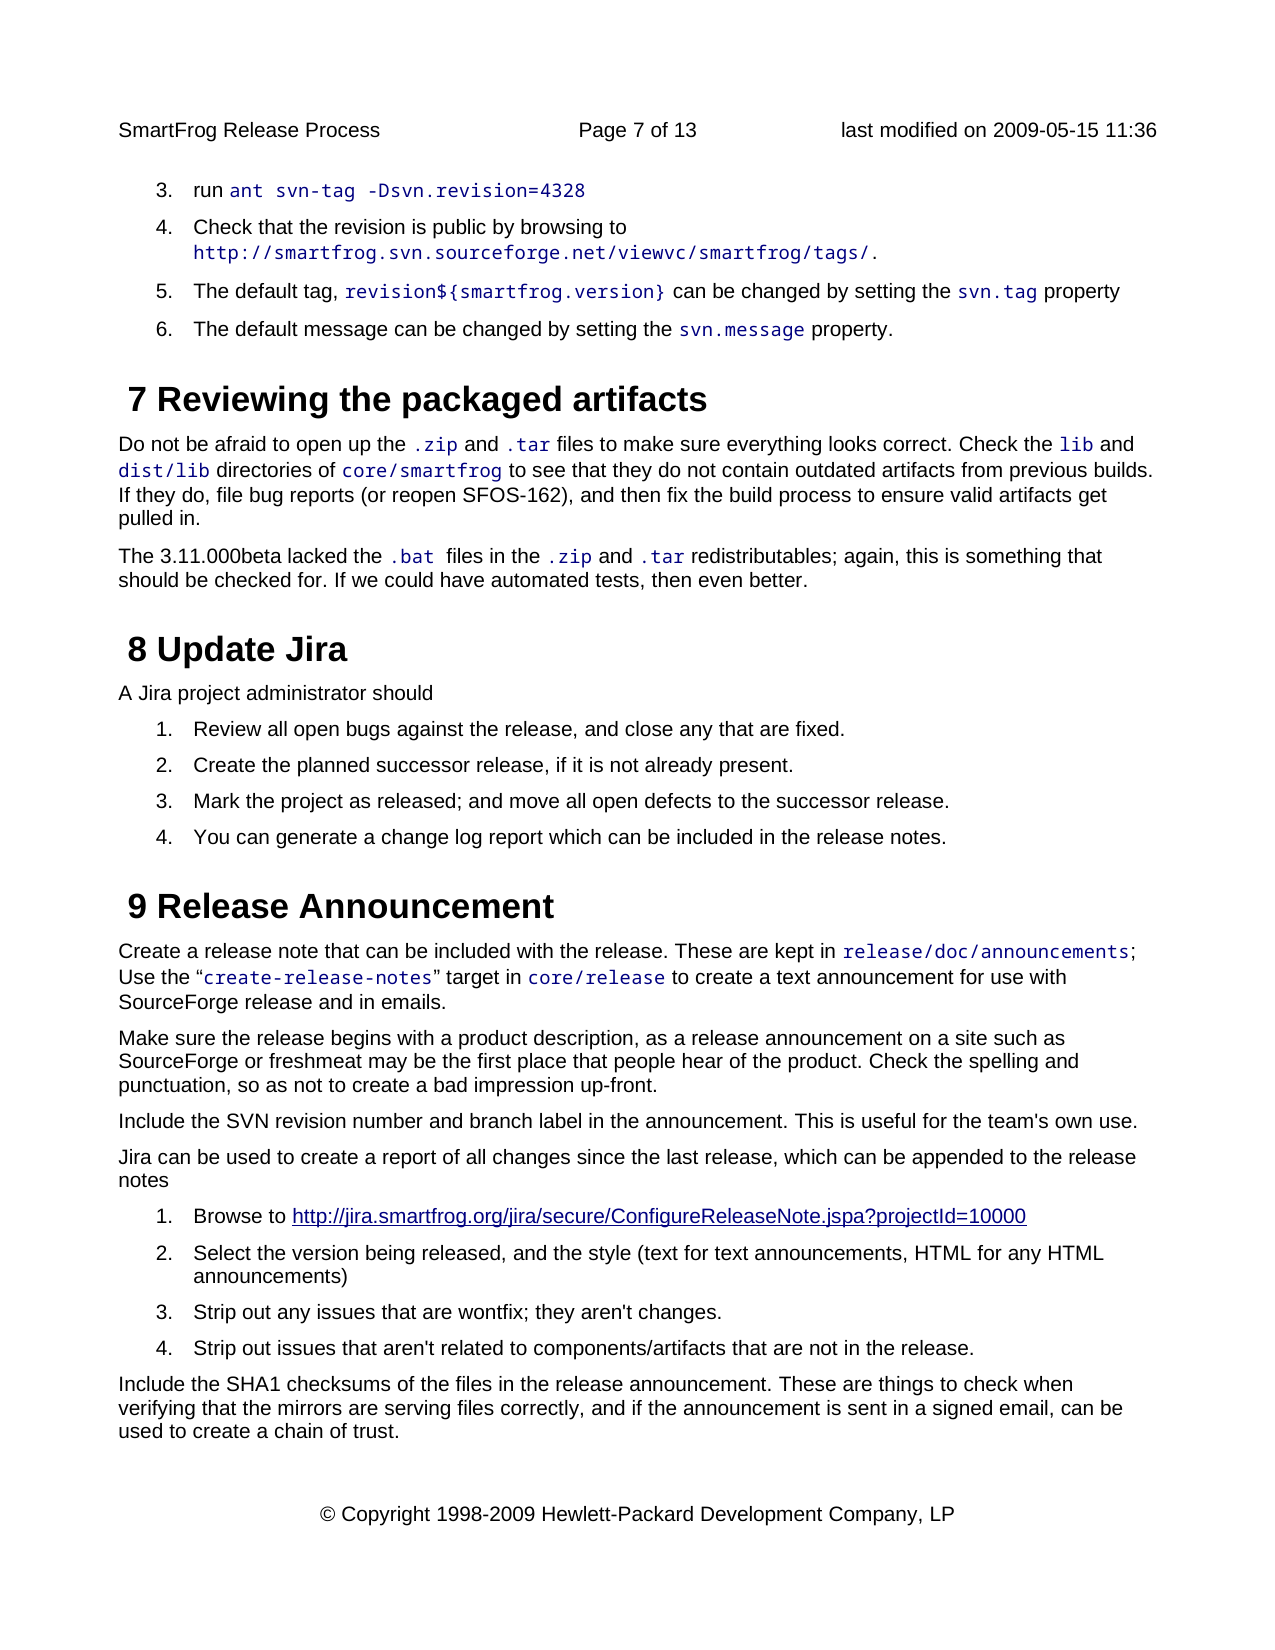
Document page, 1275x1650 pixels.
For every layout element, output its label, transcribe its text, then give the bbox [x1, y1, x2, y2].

list Select the version being released, and the style (text for text announcements, HTML for any HTML announcements) [156, 1241, 1157, 1288]
text Include the SVN revision number and branch label in the announcement. This is useful for the team's own use. [118, 1109, 1157, 1133]
list Review all open bugs against the release, and close any that are fixed. [156, 717, 1157, 741]
list Browse to http://jira.smartfrog.org/jira/secure/ConfigureReleaseNote.jspa?projectId=10000 [156, 1205, 1157, 1228]
text The 3.11.000beta lacked the .bat files in the .zip and .tar redistributables; again, this is something that should be checked for. If we could have automated tests, then even better. [118, 543, 1157, 592]
subtitle Reviewing the packaged artifacts [118, 380, 1157, 419]
list The default message can be changed by setting the svn.message property. [156, 316, 1157, 342]
text Jira can be used to create a report of all changes since the last release, which can be appended to the release notes [118, 1145, 1157, 1192]
list run ant svn-tag -Dsvn.revision=4328 [156, 177, 1157, 203]
list Mark the project as released; and move all open defects to the successor release. [156, 789, 1157, 813]
text Include the SHA1 checksums of the files in the release announcement. These are things to check when verifying that the mirrors are serving files correctly, and if the announcement is sent in a signed email, can be used to create a chain of trust. [118, 1373, 1157, 1443]
subtitle Release Announcement [118, 887, 1157, 926]
list Strip out issues that aren't related to components/artifacts that are not in the release. [156, 1337, 1157, 1360]
list Strip out any issues that are wontfix; they aren't changes. [156, 1301, 1157, 1324]
list Create the planned successor release, if it is not already present. [156, 753, 1157, 777]
list Check that the revision is public by browsing to http://smartfrog.svn.sourceforge.net/viewvc/smartfrog/tags/. [156, 216, 1157, 265]
list You can generate a change log report which can be included in the release notes. [156, 826, 1157, 849]
text Create a release note that can be included with the release. These are kept in release/doc/announcements; Use the “create-release-notes” target in core/release to create a text announcement for use with SourceForge release and in emails. [118, 938, 1157, 1014]
subtitle Update Jira [118, 630, 1157, 669]
text Do not be afraid to open up the .zip and .tar files to make sure everything looks correct. Check the lib and dist/lib directories of core/smartfrog to see that they do not contain outdated artifacts from previous builds. If they do, file bug reports (or reopen SFOS-162), and then fix the build process to ensure valid artifacts get pulled in. [118, 431, 1157, 530]
list The default tag, revision${smartfrog.version} can be changed by setting the svn.tag property [156, 278, 1157, 304]
text A Jira project administrator should [118, 681, 1157, 705]
text Make sure the release begins with a product description, as a release announcement on a site such as SourceForge or freshmeat may be the first place that people hear of the product. Check the spelling and punctuation, so as not to create a bad impression up-front. [118, 1026, 1157, 1097]
